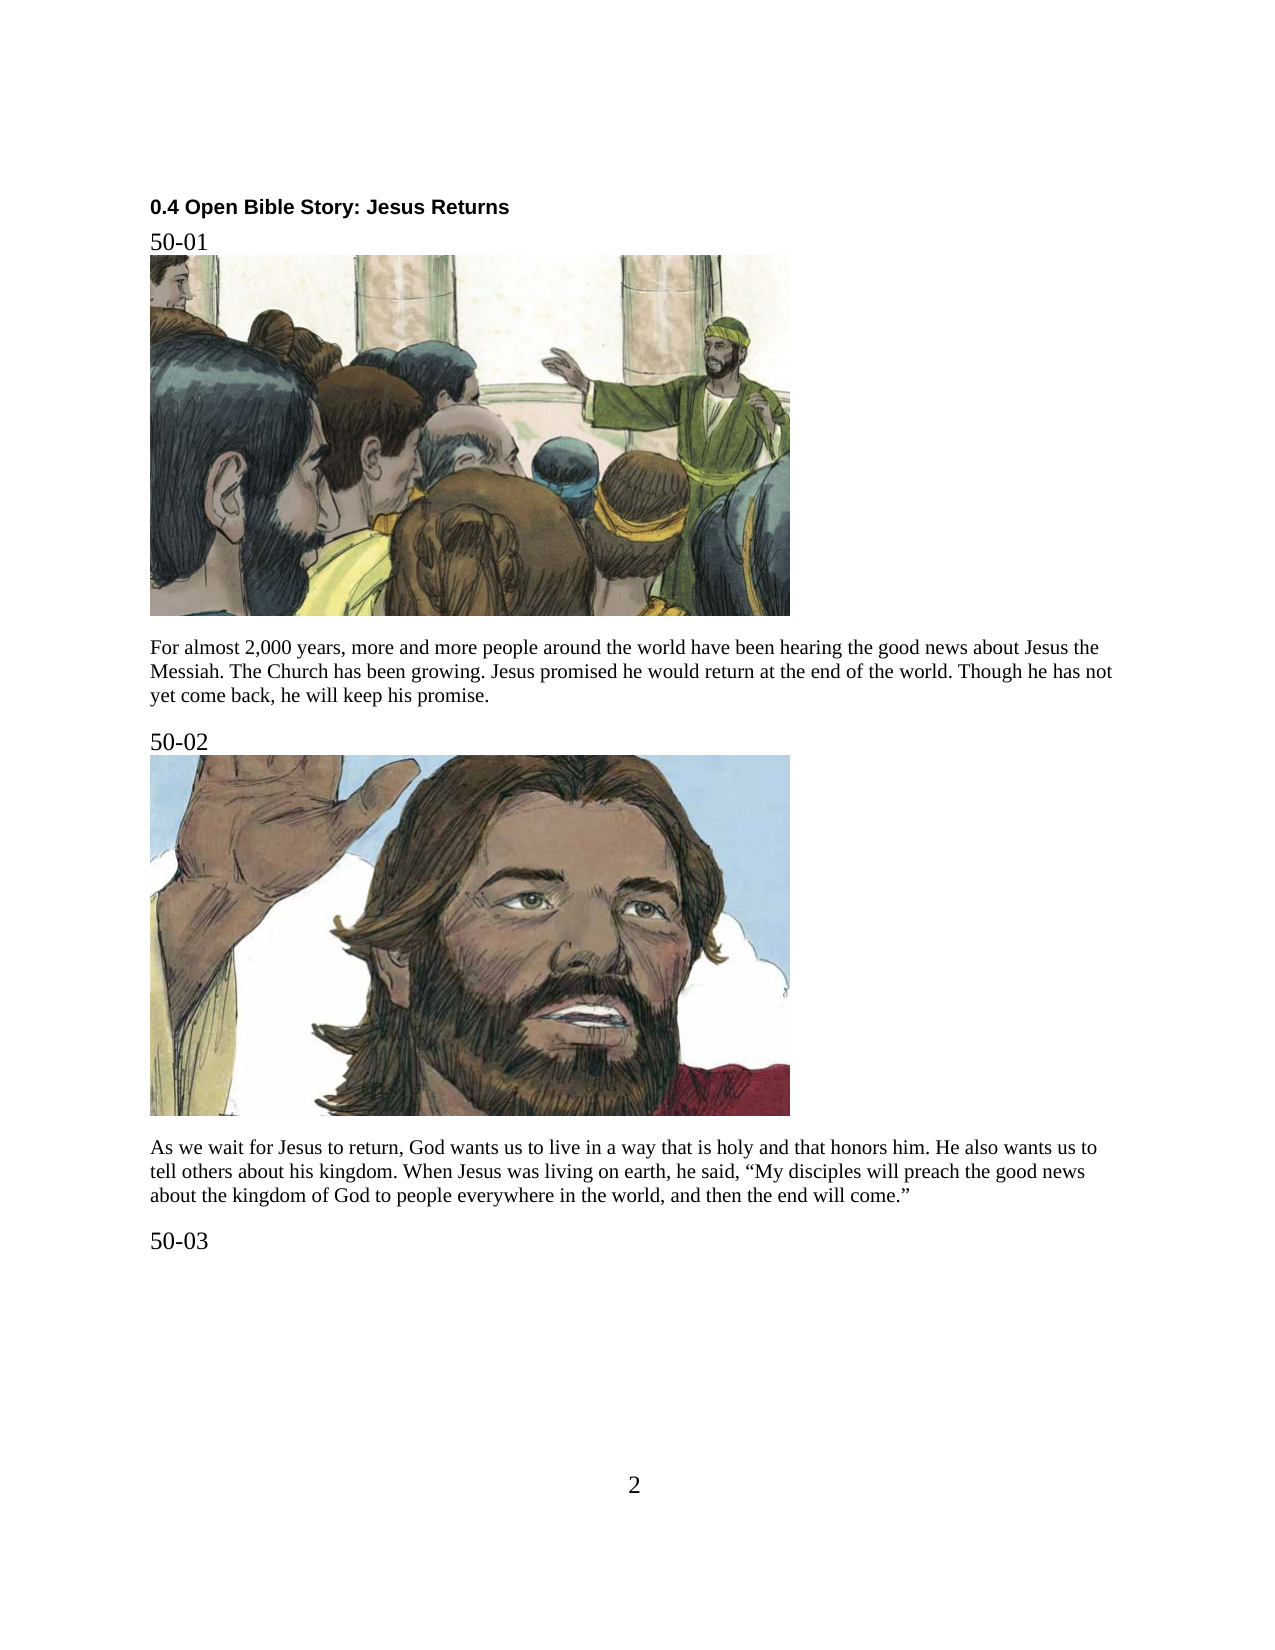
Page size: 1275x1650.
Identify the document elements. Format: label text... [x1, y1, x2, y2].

subtitle 50-01 [150, 227, 1125, 255]
subtitle 50-02 [150, 727, 1125, 755]
picture [150, 255, 790, 616]
picture [150, 755, 790, 1116]
subtitle 0.4 Open Bible Story: Jesus Returns [150, 195, 1125, 219]
subtitle 50-03 [150, 1226, 1125, 1255]
text As we wait for Jesus to return, God wants us to live in a way that is holy and that honors him. He also wants us to tell others about his kingdom. When Jesus was living on earth, he said, “My disciples will preach the good news about the kingdom of God to people everywhere in the world, and then the end will come.” [150, 1135, 1125, 1207]
text For almost 2,000 years, more and more people around the world have been hearing the good news about Jesus the Messiah. The Church has been growing. Jesus promised he would return at the end of the world. Though he has not yet come back, he will keep his promise. [150, 635, 1125, 707]
